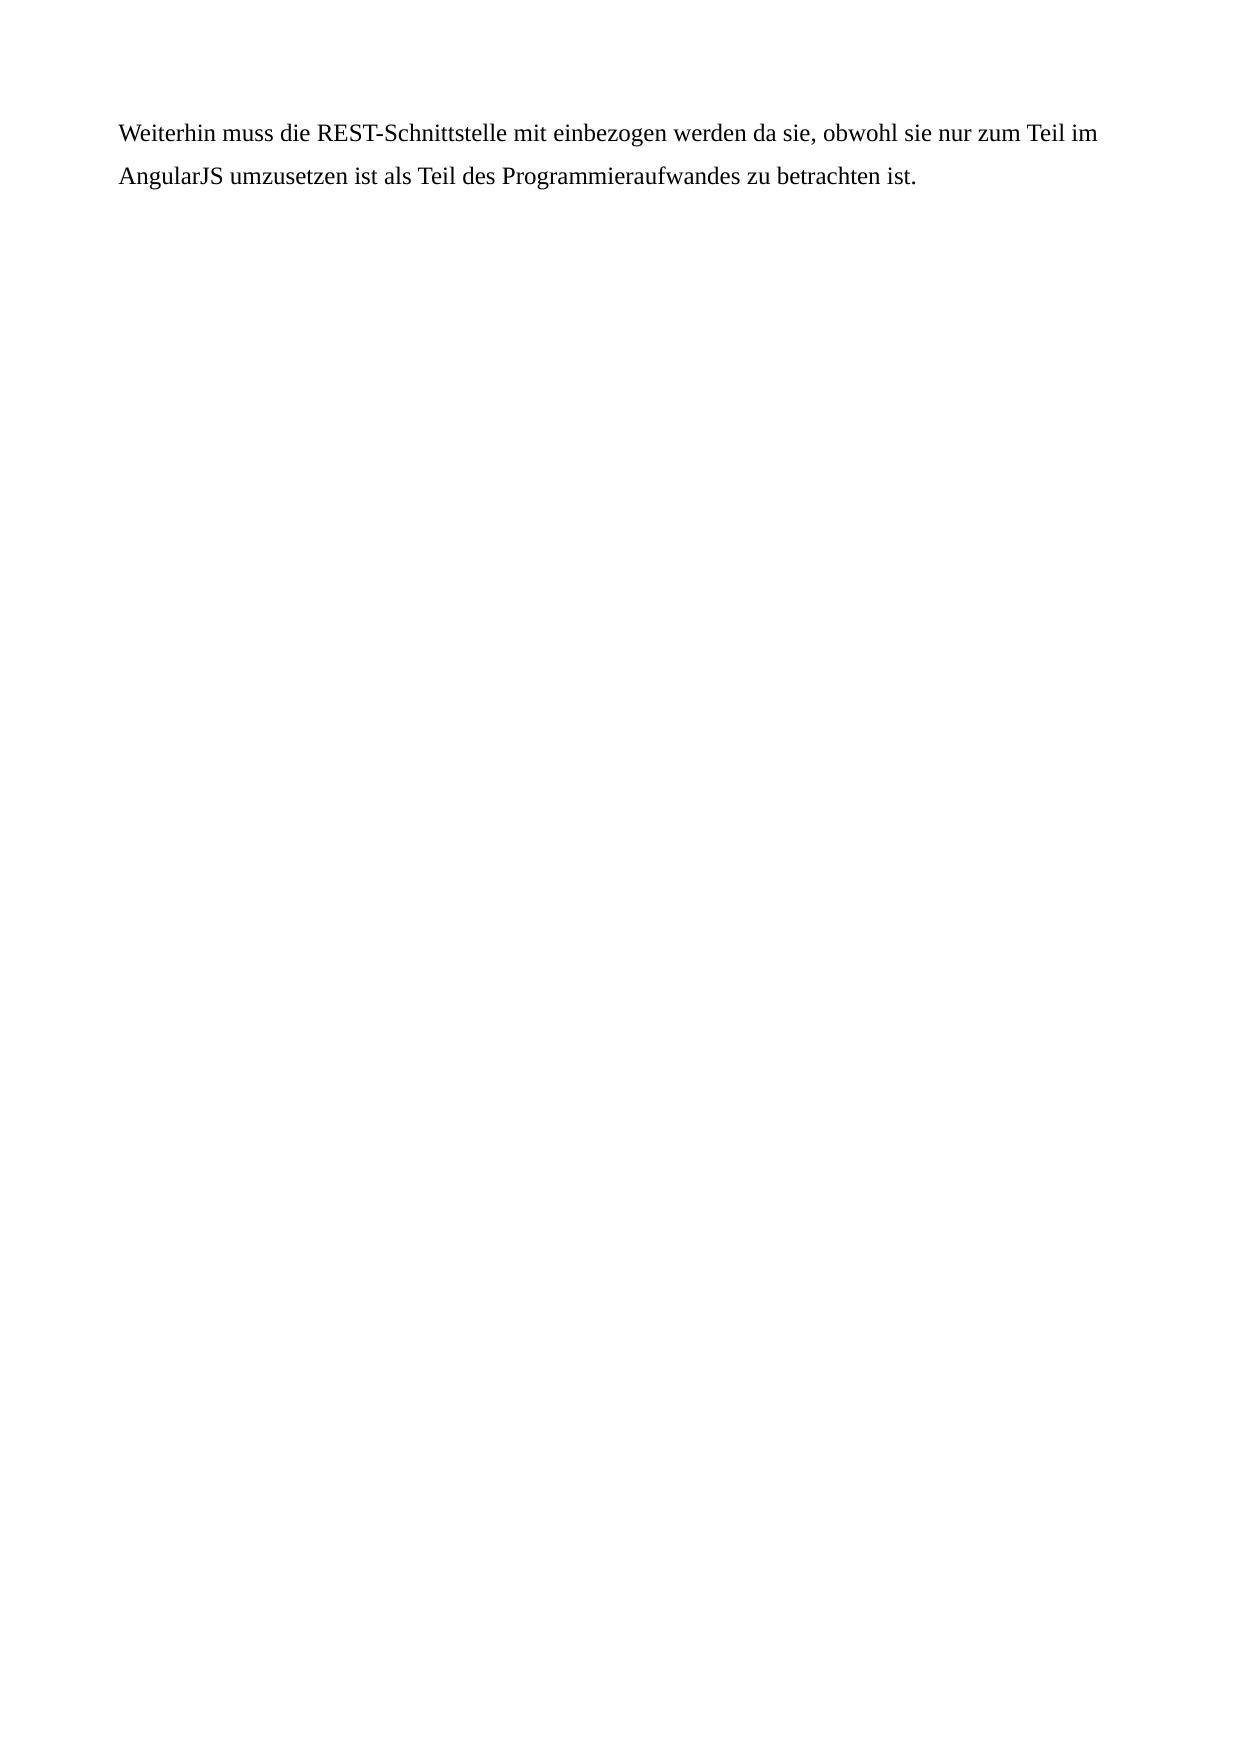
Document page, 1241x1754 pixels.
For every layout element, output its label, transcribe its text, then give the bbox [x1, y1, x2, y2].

text Weiterhin muss die REST-Schnittstelle mit einbezogen werden da sie, obwohl sie nur zum Teil im AngularJS umzusetzen ist als Teil des Programmieraufwandes zu betrachten ist. [118, 118, 1122, 190]
